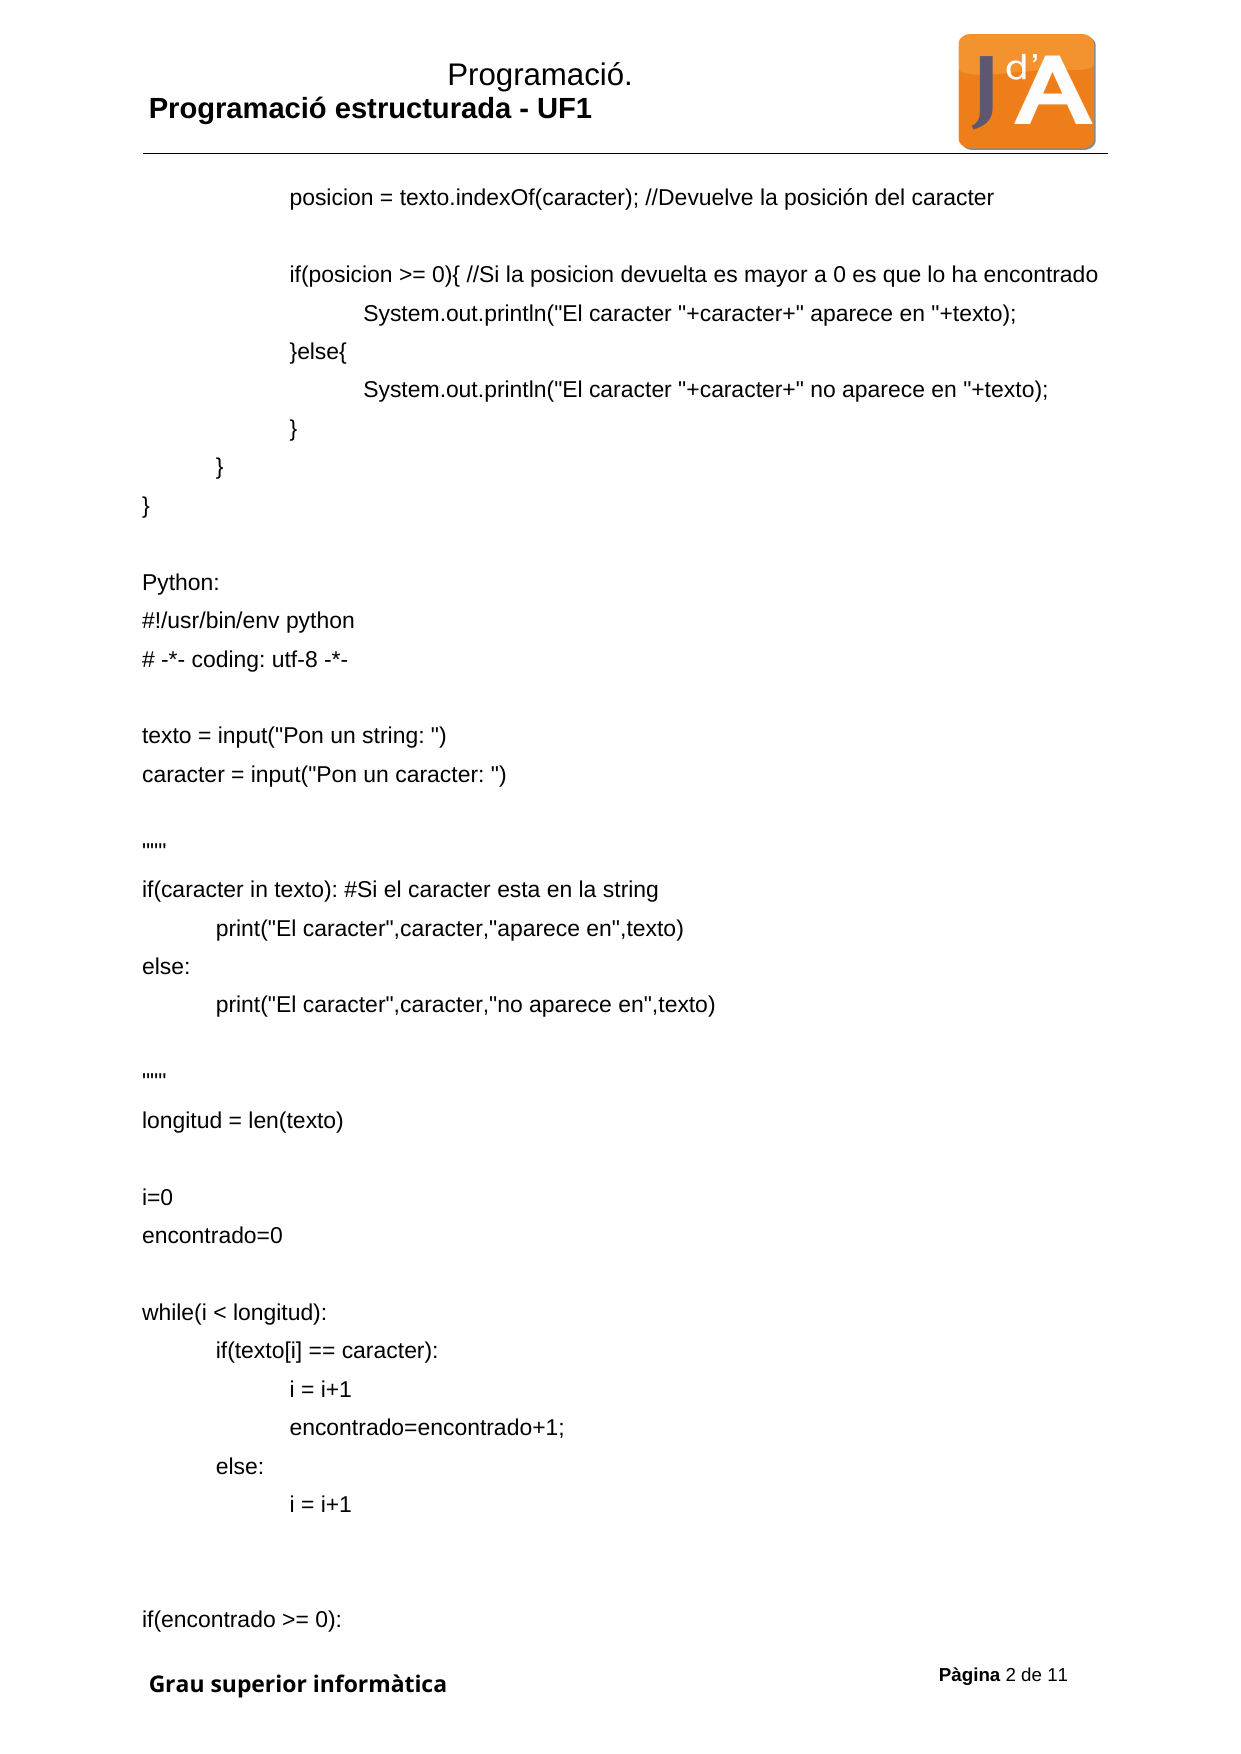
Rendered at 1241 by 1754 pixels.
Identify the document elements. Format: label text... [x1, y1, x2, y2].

text System.out.println("El caracter "+caracter+" no aparece en "+texto); [142, 377, 1107, 403]
picture [958, 34, 1096, 150]
text if(texto[i] == caracter): [142, 1338, 1107, 1364]
text print("El caracter",caracter,"no aparece en",texto) [142, 992, 1107, 1018]
text if(caracter in texto): #Si el caracter esta en la string [142, 877, 1107, 902]
text encontrado=0 [142, 1223, 1107, 1248]
text encontrado=encontrado+1; [142, 1415, 1107, 1441]
text posicion = texto.indexOf(caracter); //Devuelve la posición del caracter [142, 185, 1107, 211]
text caracter = input("Pon un caracter: ") [142, 762, 1107, 787]
text i=0 [142, 1184, 1107, 1210]
text else: [142, 954, 1107, 979]
text print("El caracter",caracter,"aparece en",texto) [142, 915, 1107, 941]
text #!/usr/bin/env python [142, 608, 1107, 633]
text # -*- coding: utf-8 -*- [142, 646, 1107, 672]
text } [142, 492, 1107, 518]
text System.out.println("El caracter "+caracter+" aparece en "+texto); [142, 300, 1107, 326]
text }else{ [142, 339, 1107, 364]
text else: [142, 1453, 1107, 1479]
text while(i < longitud): [142, 1300, 1107, 1325]
text } [142, 416, 1107, 441]
text longitud = len(texto) [142, 1107, 1107, 1133]
text i = i+1 [142, 1377, 1107, 1402]
text i = i+1 [142, 1492, 1107, 1517]
text Python: [142, 569, 1107, 595]
text """ [142, 1069, 1107, 1095]
text """ [142, 838, 1107, 864]
text if(encontrado >= 0): [142, 1607, 1107, 1633]
text } [142, 454, 1107, 480]
text texto = input("Pon un string: ") [142, 723, 1107, 749]
text if(posicion >= 0){ //Si la posicion devuelta es mayor a 0 es que lo ha encontrado [142, 262, 1107, 287]
